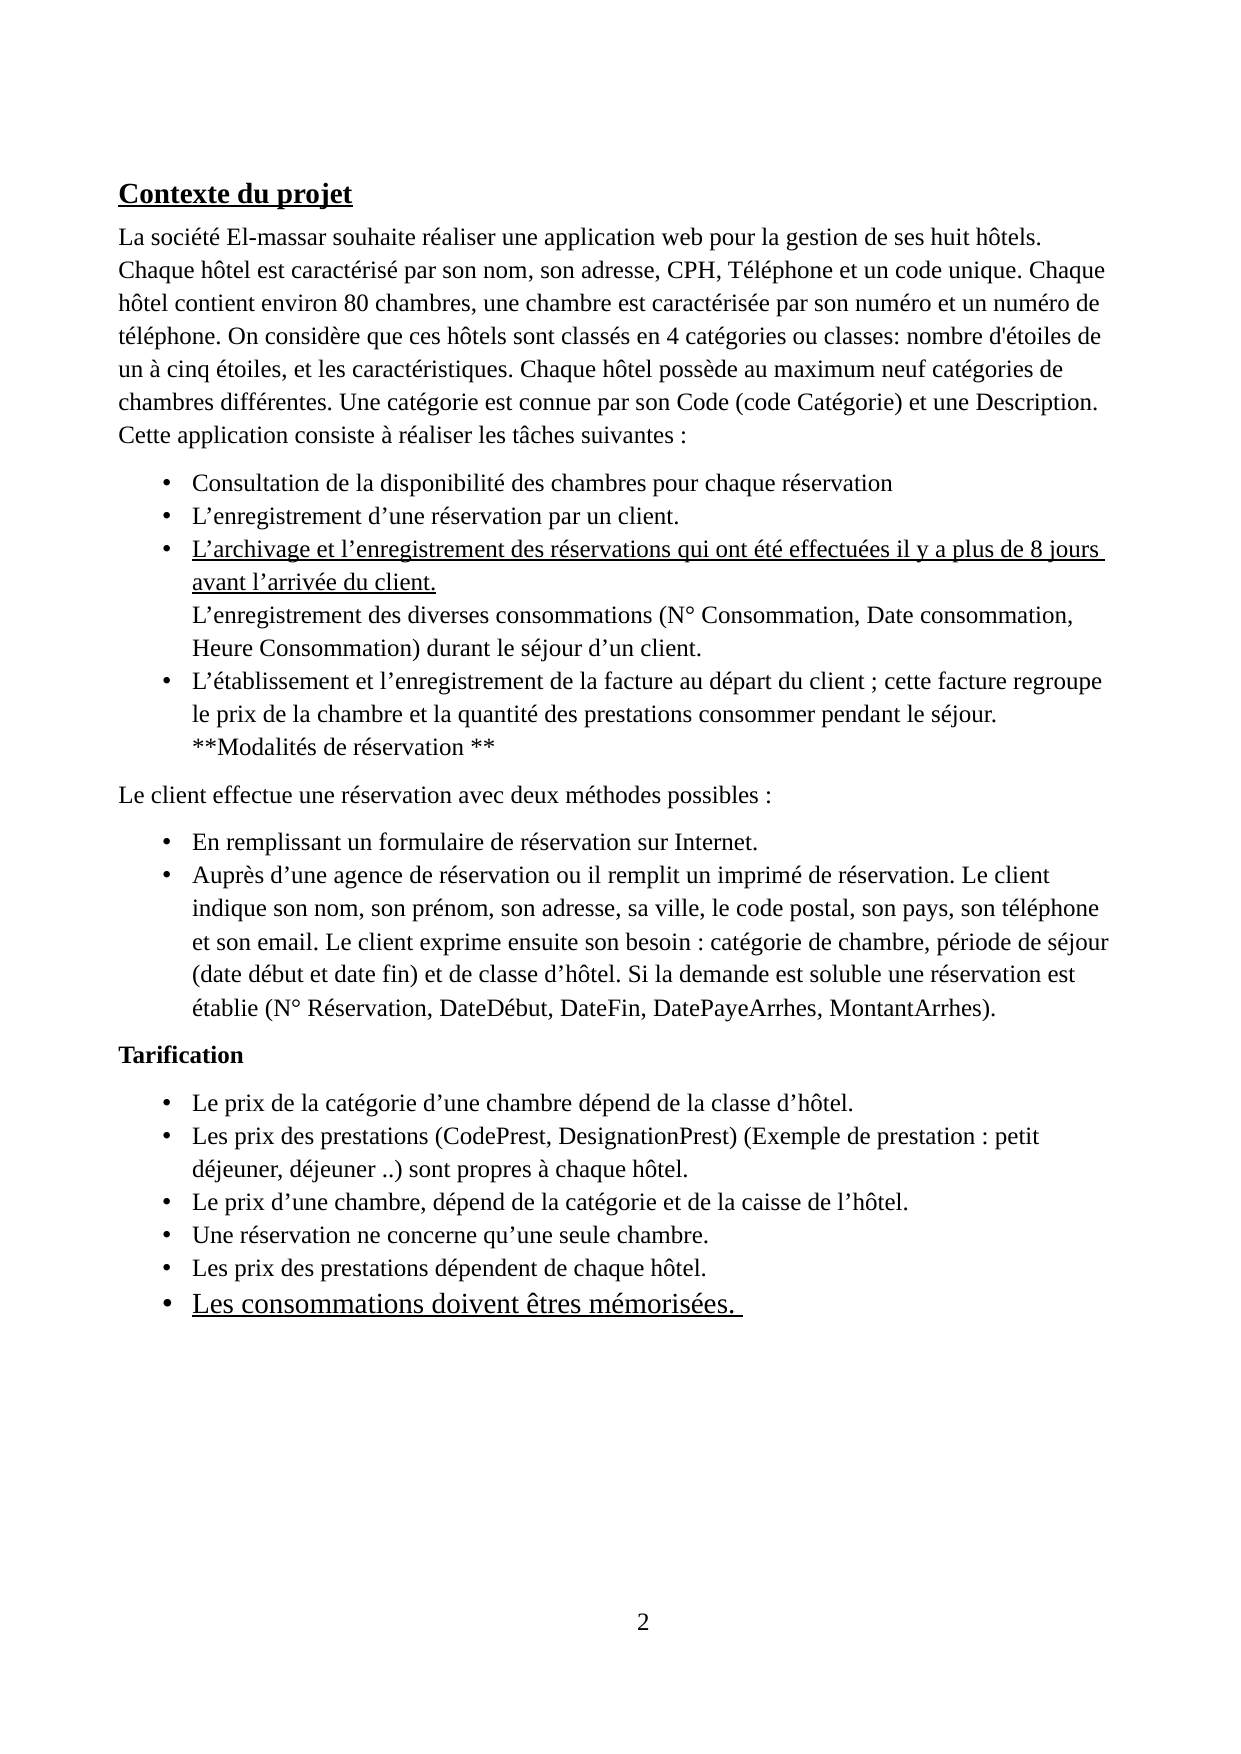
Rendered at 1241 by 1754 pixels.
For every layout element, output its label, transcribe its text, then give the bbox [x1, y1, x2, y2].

list En remplissant un formulaire de réservation sur Internet. [162, 827, 1122, 856]
list L’établissement et l’enregistrement de la facture au départ du client ; cette facture regroupe le prix de la chambre et la quantité des prestations consommer pendant le séjour. **Modalités de réservation ** [162, 666, 1122, 761]
list Les consommations doivent êtres mémorisées. [162, 1286, 1122, 1319]
list L’enregistrement d’une réservation par un client. [162, 501, 1122, 530]
list L’archivage et l’enregistrement des réservations qui ont été effectuées il y a plus de 8 jours avant l’arrivée du client. [162, 534, 1122, 596]
text Le client effectue une réservation avec deux méthodes possibles : [118, 780, 1122, 809]
list Auprès d’une agence de réservation ou il remplit un imprimé de réservation. Le client indique son nom, son prénom, son adresse, sa ville, le code postal, son pays, son téléphone et son email. Le client exprime ensuite son besoin : catégorie de chambre, période de séjour (date début et date fin) et de classe d’hôtel. Si la demande est soluble une réservation est établie (N° Réservation, DateDébut, DateFin, DatePayeArrhes, MontantArrhes). [162, 861, 1122, 1021]
list Une réservation ne concerne qu’une seule chambre. [162, 1220, 1122, 1249]
list Le prix de la catégorie d’une chambre dépend de la classe d’hôtel. [162, 1088, 1122, 1117]
list Les prix des prestations (CodePrest, DesignationPrest) (Exemple de prestation : petit déjeuner, déjeuner ..) sont propres à chaque hôtel. [162, 1121, 1122, 1183]
list Le prix d’une chambre, dépend de la catégorie et de la caisse de l’hôtel. [162, 1187, 1122, 1216]
list L’enregistrement des diverses consommations (N° Consommation, Date consommation, Heure Consommation) durant le séjour d’un client. [162, 600, 1122, 662]
text La société El-massar souhaite réaliser une application web pour la gestion de ses huit hôtels. Chaque hôtel est caractérisé par son nom, son adresse, CPH, Téléphone et un code unique. Chaque hôtel contient environ 80 chambres, une chambre est caractérisée par son numéro et un numéro de téléphone. On considère que ces hôtels sont classés en 4 catégories ou classes: nombre d'étoiles de un à cinq étoiles, et les caractéristiques. Chaque hôtel possède au maximum neuf catégories de chambres différentes. Une catégorie est connue par son Code (code Catégorie) et une Description. Cette application consiste à réaliser les tâches suivantes : [118, 222, 1122, 449]
subtitle Contexte du projet [118, 176, 1122, 210]
list Les prix des prestations dépendent de chaque hôtel. [162, 1253, 1122, 1282]
text Tarification [118, 1040, 1122, 1069]
list Consultation de la disponibilité des chambres pour chaque réservation [162, 468, 1122, 497]
